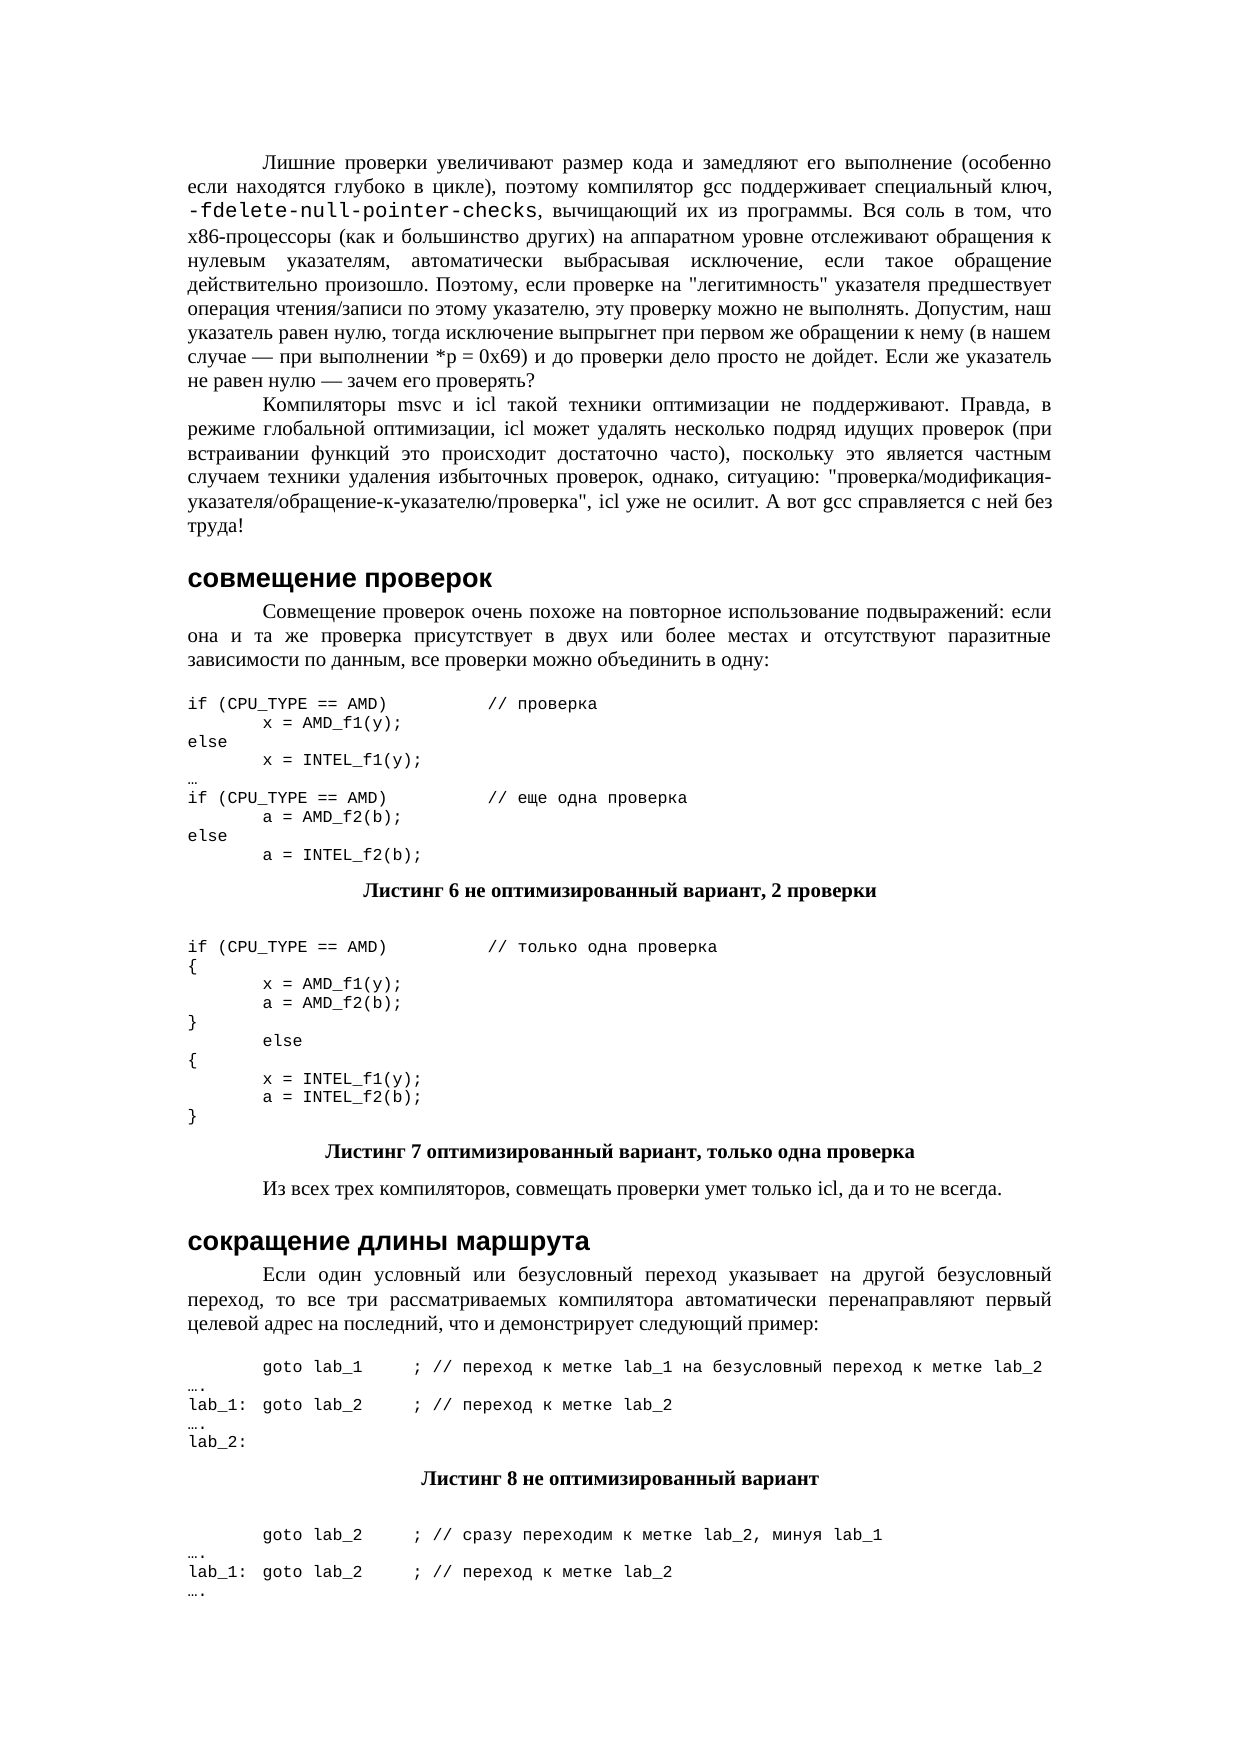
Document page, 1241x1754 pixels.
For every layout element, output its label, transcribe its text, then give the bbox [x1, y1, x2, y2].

text goto lab_1 ; // переход к метке lab_1 на безусловный переход к метке lab_2 [187, 1359, 1053, 1377]
text a = AMD_f2(b); [187, 808, 1053, 827]
text } [187, 1014, 1053, 1032]
text lab_1: goto lab_2 ; // переход к метке lab_2 [187, 1564, 1053, 1583]
text …. [187, 1415, 1053, 1434]
text x = INTEL_f1(y); [187, 1070, 1053, 1089]
text Листинг 6 не оптимизированный вариант, 2 проверки [187, 878, 1053, 902]
text if (CPU_TYPE == AMD) // еще одна проверка [187, 790, 1053, 808]
text else [187, 1032, 1053, 1051]
text else [187, 827, 1053, 846]
subtitle сокращение длины маршрута [187, 1225, 1053, 1256]
text a = INTEL_f2(b); [187, 846, 1053, 865]
text a = INTEL_f2(b); [187, 1089, 1053, 1108]
text …. [187, 1545, 1053, 1564]
text Листинг 7 оптимизированный вариант, только одна проверка [187, 1139, 1053, 1163]
text else [187, 733, 1053, 752]
text Из всех трех компиляторов, совмещать проверки умет только icl, да и то не всегда. [187, 1176, 1053, 1200]
text x = AMD_f1(y); [187, 976, 1053, 995]
text Если один условный или безусловный переход указывает на другой безусловный переход, то все три рассматриваемых компилятора автоматически перенаправляют первый целевой адрес на последний, что и демонстрирует следующий пример: [187, 1262, 1053, 1334]
text { [187, 1051, 1053, 1070]
text goto lab_2 ; // сразу переходим к метке lab_2, минуя lab_1 [187, 1526, 1053, 1545]
text Листинг 8 не оптимизированный вариант [187, 1465, 1053, 1489]
text …. [187, 1583, 1053, 1601]
subtitle совмещение проверок [187, 562, 1053, 593]
text … [187, 771, 1053, 790]
text if (CPU_TYPE == AMD) // только одна проверка [187, 938, 1053, 957]
text lab_1: goto lab_2 ; // переход к метке lab_2 [187, 1396, 1053, 1415]
text { [187, 957, 1053, 976]
text x = AMD_f1(y); [187, 714, 1053, 733]
text if (CPU_TYPE == AMD) // проверка [187, 695, 1053, 714]
text } [187, 1108, 1053, 1127]
text …. [187, 1377, 1053, 1396]
text x = INTEL_f1(y); [187, 752, 1053, 771]
text lab_2: [187, 1434, 1053, 1453]
text Лишние проверки увеличивают размер кода и замедляют его выполнение (особенно если находятся глубоко в цикле), поэтому компилятор gcc поддерживает специальный ключ, ‑fdelete-null-pointer-checks, вычищающий их из программы. Вся соль в том, что x86-процессоры (как и большинство других) на аппаратном уровне отслеживают обращения к нулевым указателям, автоматически выбрасывая исключение, если такое обращение действительно произошло. Поэтому, если проверке на "легитимность" указателя предшествует операция чтения/записи по этому указателю, эту проверку можно не выполнять. Допустим, наш указатель равен нулю, тогда исключение выпрыгнет при первом же обращении к нему (в нашем случае — при выполнении *p = 0x69) и до проверки дело просто не дойдет. Если же указатель не равен нулю — зачем его проверять? [187, 150, 1053, 392]
text Компиляторы msvc и icl такой техники оптимизации не поддерживают. Правда, в режиме глобальной оптимизации, icl может удалять несколько подряд идущих проверок (при встраивании функций это происходит достаточно часто), поскольку это является частным случаем техники удаления избыточных проверок, однако, ситуацию: "проверка/модификация-указателя/обращение-к-указателю/проверка", icl уже не осилит. А вот gcc справляется с ней без труда! [187, 392, 1053, 537]
text Совмещение проверок очень похоже на повторное использование подвыражений: если она и та же проверка присутствует в двух или более местах и отсутствуют паразитные зависимости по данным, все проверки можно объединить в одну: [187, 599, 1053, 671]
text a = AMD_f2(b); [187, 995, 1053, 1014]
